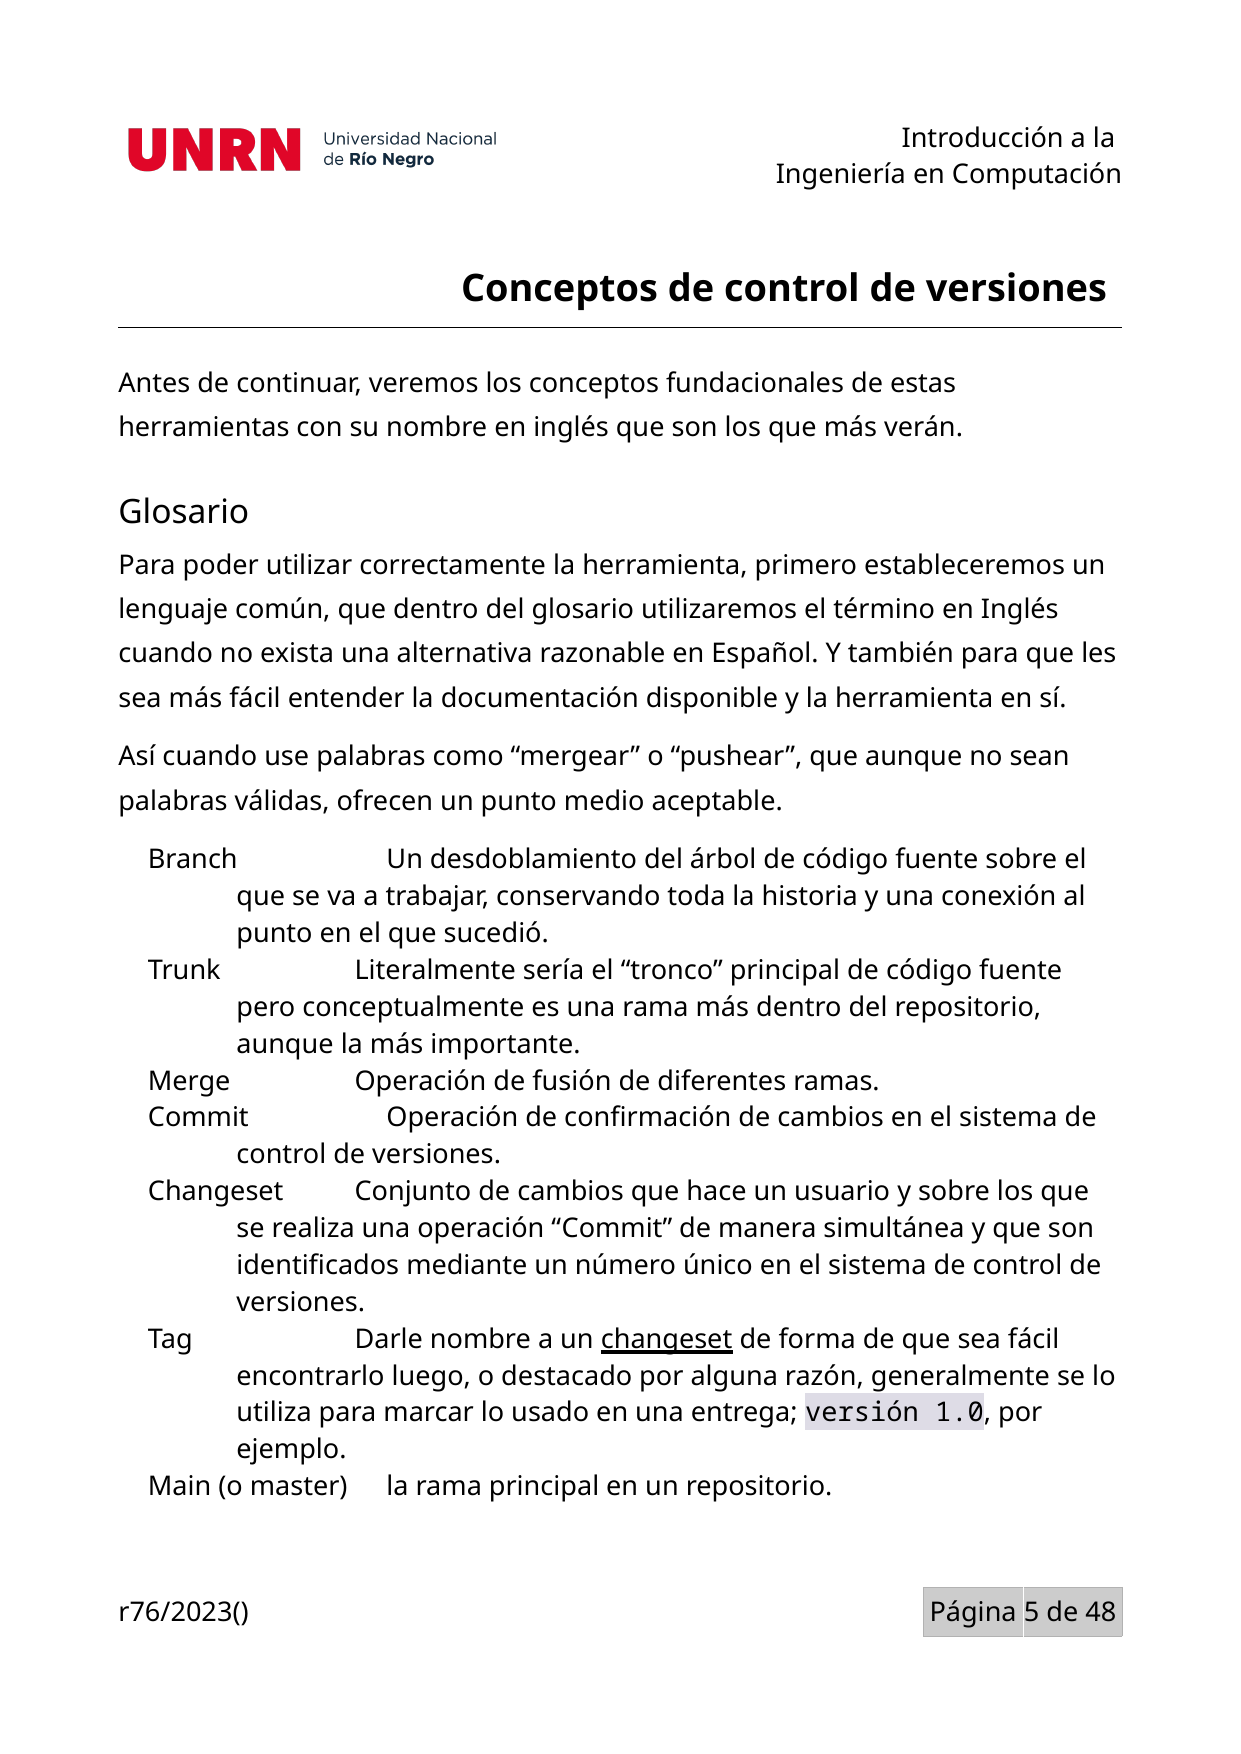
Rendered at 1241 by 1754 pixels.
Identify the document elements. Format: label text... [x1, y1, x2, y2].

text Branch Un desdoblamiento del árbol de código fuente sobre el que se va a trabajar, conservando toda la historia y una conexión al punto en el que sucedió. [148, 840, 1122, 950]
text Para poder utilizar correctamente la herramienta, primero estableceremos un lenguaje común, que dentro del glosario utilizaremos el término en Inglés cuando no exista una alternativa razonable en Español. Y también para que les sea más fácil entender la documentación disponible y la herramienta en sí. [118, 546, 1122, 715]
picture [118, 118, 505, 180]
subtitle Glosario [118, 487, 1122, 533]
text Merge Operación de fusión de diferentes ramas. [148, 1061, 1122, 1098]
text Main (o master) la rama principal en un repositorio. [148, 1467, 1122, 1503]
text Así cuando use palabras como “mergear” o “pushear”, que aunque no sean palabras válidas, ofrecen un punto medio aceptable. [118, 737, 1122, 818]
text Antes de continuar, veremos los conceptos fundacionales de estas herramientas con su nombre en inglés que son los que más verán. [118, 363, 1122, 444]
text Trunk Literalmente sería el “tronco” principal de código fuente pero conceptualmente es una rama más dentro del repositorio, aunque la más importante. [148, 950, 1122, 1061]
text Commit Operación de confirmación de cambios en el sistema de control de versiones. [148, 1098, 1122, 1172]
text Tag Darle nombre a un changeset de forma de que sea fácil encontrarlo luego, o destacado por alguna razón, generalmente se lo utiliza para marcar lo usado en una entrega; versión 1.0, por ejemplo. [148, 1319, 1122, 1467]
text Changeset Conjunto de cambios que hace un usuario y sobre los que se realiza una operación “Commit” de manera simultánea y que son identificados mediante un número único en el sistema de control de versiones. [148, 1172, 1122, 1319]
subtitle Conceptos de control de versiones [118, 246, 1122, 327]
